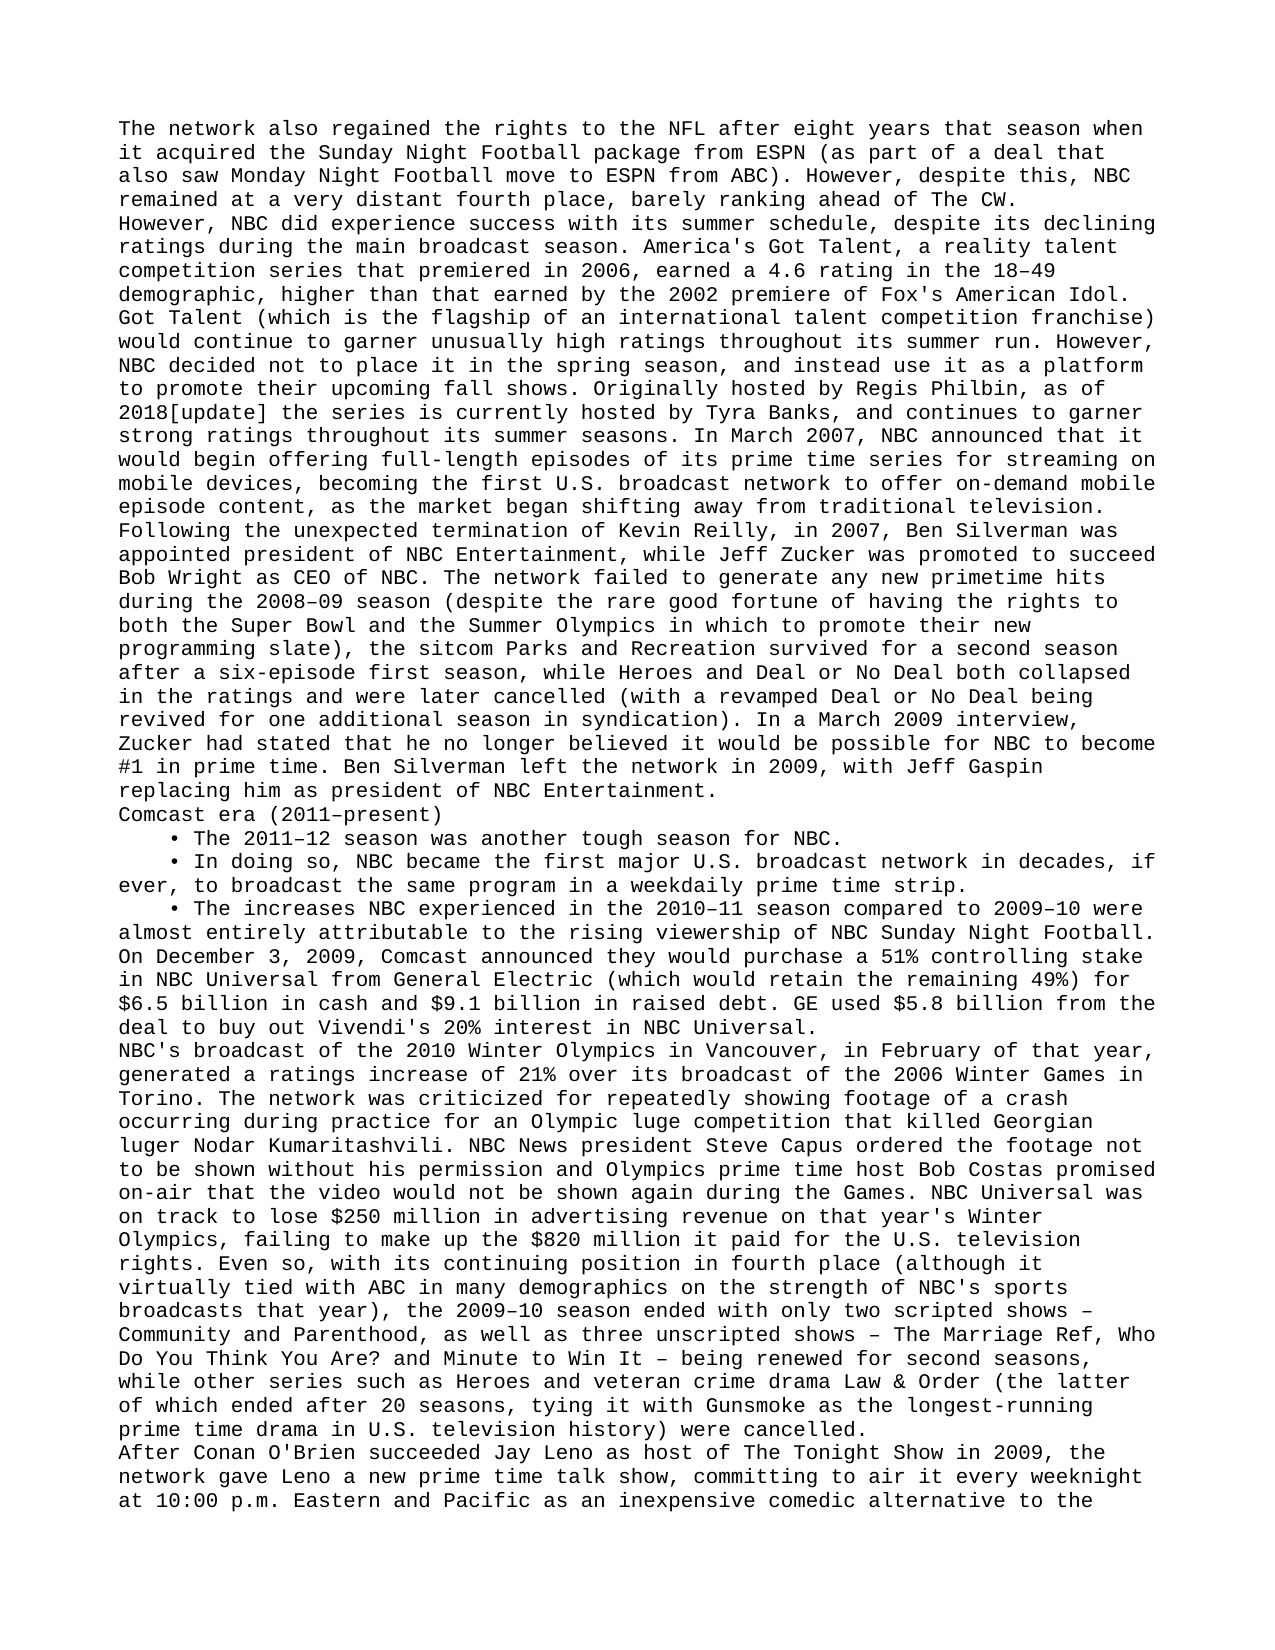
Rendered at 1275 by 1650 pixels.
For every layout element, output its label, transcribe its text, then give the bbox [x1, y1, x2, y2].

text However, NBC did experience success with its summer schedule, despite its declining ratings during the main broadcast season. America's Got Talent, a reality talent competition series that premiered in 2006, earned a 4.6 rating in the 18–49 demographic, higher than that earned by the 2002 premiere of Fox's American Idol. Got Talent (which is the flagship of an international talent competition franchise) would continue to garner unusually high ratings throughout its summer run. However, NBC decided not to place it in the spring season, and instead use it as a platform to promote their upcoming fall shows. Originally hosted by Regis Philbin, as of 2018[update] the series is currently hosted by Tyra Banks, and continues to garner strong ratings throughout its summer seasons. In March 2007, NBC announced that it would begin offering full-length episodes of its prime time series for streaming on mobile devices, becoming the first U.S. broadcast network to offer on-demand mobile episode content, as the market began shifting away from traditional television. [118, 213, 1157, 520]
text • The increases NBC experienced in the 2010–11 season compared to 2009–10 were almost entirely attributable to the rising viewership of NBC Sunday Night Football. [118, 898, 1157, 946]
text • In doing so, NBC became the first major U.S. broadcast network in decades, if ever, to broadcast the same program in a weekdaily prime time strip. [118, 851, 1157, 898]
text After Conan O'Brien succeeded Jay Leno as host of The Tonight Show in 2009, the network gave Leno a new prime time talk show, committing to air it every weeknight at 10:00 p.m. Eastern and Pacific as an inexpensive comedic alternative to the [118, 1442, 1157, 1513]
text On December 3, 2009, Comcast announced they would purchase a 51% controlling stake in NBC Universal from General Electric (which would retain the remaining 49%) for $6.5 billion in cash and $9.1 billion in raised debt. GE used $5.8 billion from the deal to buy out Vivendi's 20% interest in NBC Universal. [118, 946, 1157, 1040]
text • The 2011–12 season was another tough season for NBC. [118, 827, 1157, 851]
text The network also regained the rights to the NFL after eight years that season when it acquired the Sunday Night Football package from ESPN (as part of a deal that also saw Monday Night Football move to ESPN from ABC). However, despite this, NBC remained at a very distant fourth place, barely ranking ahead of The CW. [118, 118, 1157, 213]
text Following the unexpected termination of Kevin Reilly, in 2007, Ben Silverman was appointed president of NBC Entertainment, while Jeff Zucker was promoted to succeed Bob Wright as CEO of NBC. The network failed to generate any new primetime hits during the 2008–09 season (despite the rare good fortune of having the rights to both the Super Bowl and the Summer Olympics in which to promote their new programming slate), the sitcom Parks and Recreation survived for a second season after a six-episode first season, while Heroes and Deal or No Deal both collapsed in the ratings and were later cancelled (with a revamped Deal or No Deal being revived for one additional season in syndication). In a March 2009 interview, Zucker had stated that he no longer believed it would be possible for NBC to become #1 in prime time. Ben Silverman left the network in 2009, with Jeff Gaspin replacing him as president of NBC Entertainment. [118, 520, 1157, 804]
text Comcast era (2011–present) [118, 804, 1157, 827]
text NBC's broadcast of the 2010 Winter Olympics in Vancouver, in February of that year, generated a ratings increase of 21% over its broadcast of the 2006 Winter Games in Torino. The network was criticized for repeatedly showing footage of a crash occurring during practice for an Olympic luge competition that killed Georgian luger Nodar Kumaritashvili. NBC News president Steve Capus ordered the footage not to be shown without his permission and Olympics prime time host Bob Costas promised on-air that the video would not be shown again during the Games. NBC Universal was on track to lose $250 million in advertising revenue on that year's Winter Olympics, failing to make up the $820 million it paid for the U.S. television rights. Even so, with its continuing position in fourth place (although it virtually tied with ABC in many demographics on the strength of NBC's sports broadcasts that year), the 2009–10 season ended with only two scripted shows – Community and Parenthood, as well as three unscripted shows – The Marriage Ref, Who Do You Think You Are? and Minute to Win It – being renewed for second seasons, while other series such as Heroes and veteran crime drama Law & Order (the latter of which ended after 20 seasons, tying it with Gunsmoke as the longest-running prime time drama in U.S. television history) were cancelled. [118, 1040, 1157, 1442]
